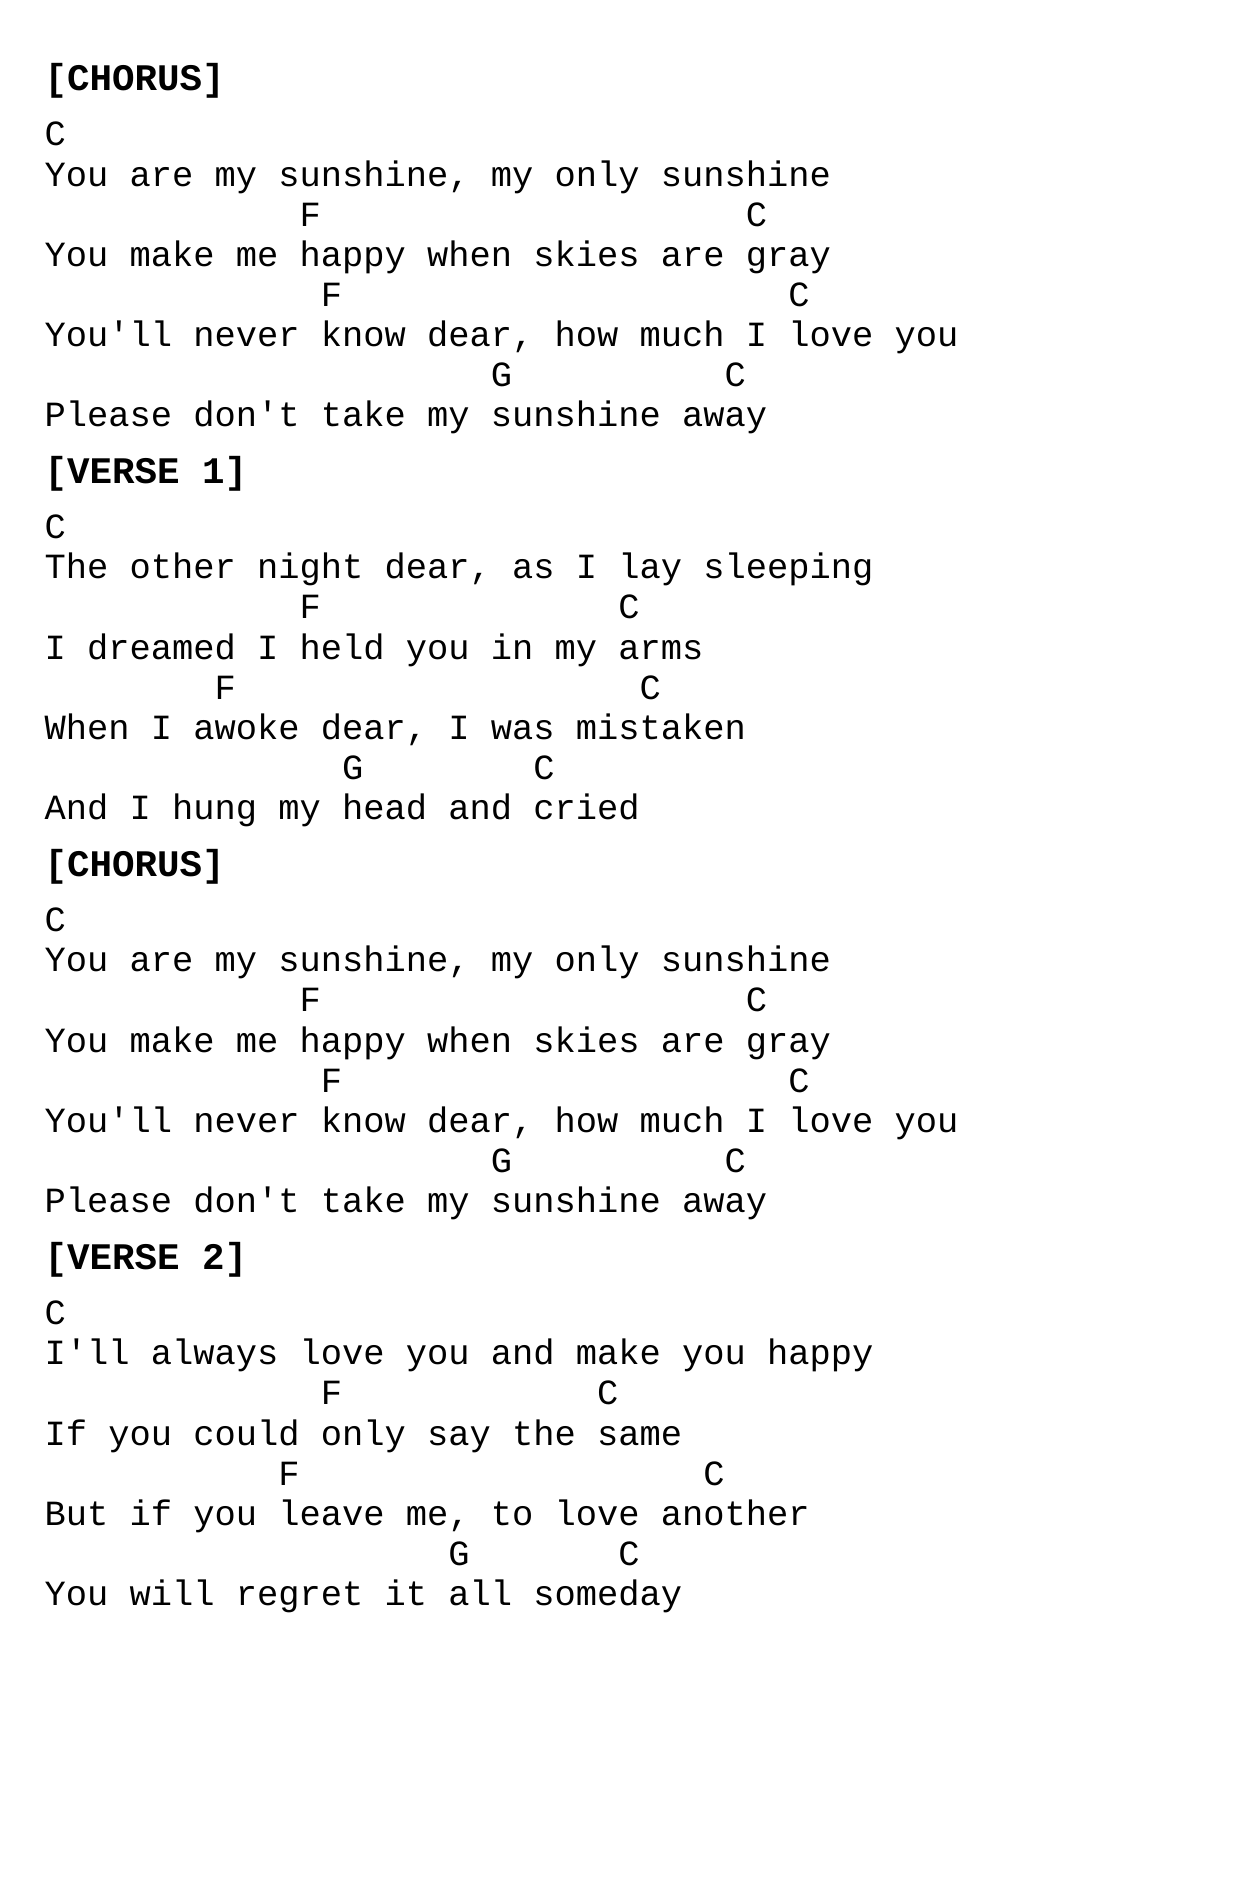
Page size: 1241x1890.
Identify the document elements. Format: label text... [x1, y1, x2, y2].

text Please don't take my sunshine away [44, 1183, 1063, 1223]
text C [44, 1295, 1063, 1335]
text C [44, 116, 1063, 156]
text The other night dear, as I lay sleeping [44, 549, 1063, 589]
text You will regret it all someday [44, 1576, 1063, 1616]
text You'll never know dear, how much I love you [44, 317, 1063, 357]
text F C [44, 1063, 1063, 1103]
text F C [44, 277, 1063, 317]
text I'll always love you and make you happy [44, 1335, 1063, 1375]
text G C [44, 750, 1063, 790]
text C [44, 509, 1063, 549]
text I dreamed I held you in my arms [44, 629, 1063, 670]
text G C [44, 1536, 1063, 1576]
text When I awoke dear, I was mistaken [44, 710, 1063, 750]
text C [44, 902, 1063, 942]
text You make me happy when skies are gray [44, 237, 1063, 277]
text F C [44, 1456, 1063, 1496]
subtitle [VERSE 2] [44, 1238, 1063, 1280]
subtitle [CHORUS] [44, 845, 1063, 887]
subtitle [VERSE 1] [44, 452, 1063, 494]
text You'll never know dear, how much I love you [44, 1103, 1063, 1143]
text If you could only say the same [44, 1415, 1063, 1456]
subtitle [CHORUS] [44, 59, 1063, 102]
text G C [44, 1143, 1063, 1183]
text But if you leave me, to love another [44, 1496, 1063, 1536]
text F C [44, 982, 1063, 1022]
text F C [44, 670, 1063, 710]
text You are my sunshine, my only sunshine [44, 942, 1063, 982]
text You are my sunshine, my only sunshine [44, 156, 1063, 197]
text G C [44, 357, 1063, 397]
text F C [44, 1375, 1063, 1415]
text Please don't take my sunshine away [44, 397, 1063, 437]
text F C [44, 197, 1063, 237]
text You make me happy when skies are gray [44, 1022, 1063, 1063]
text F C [44, 589, 1063, 629]
text And I hung my head and cried [44, 790, 1063, 830]
